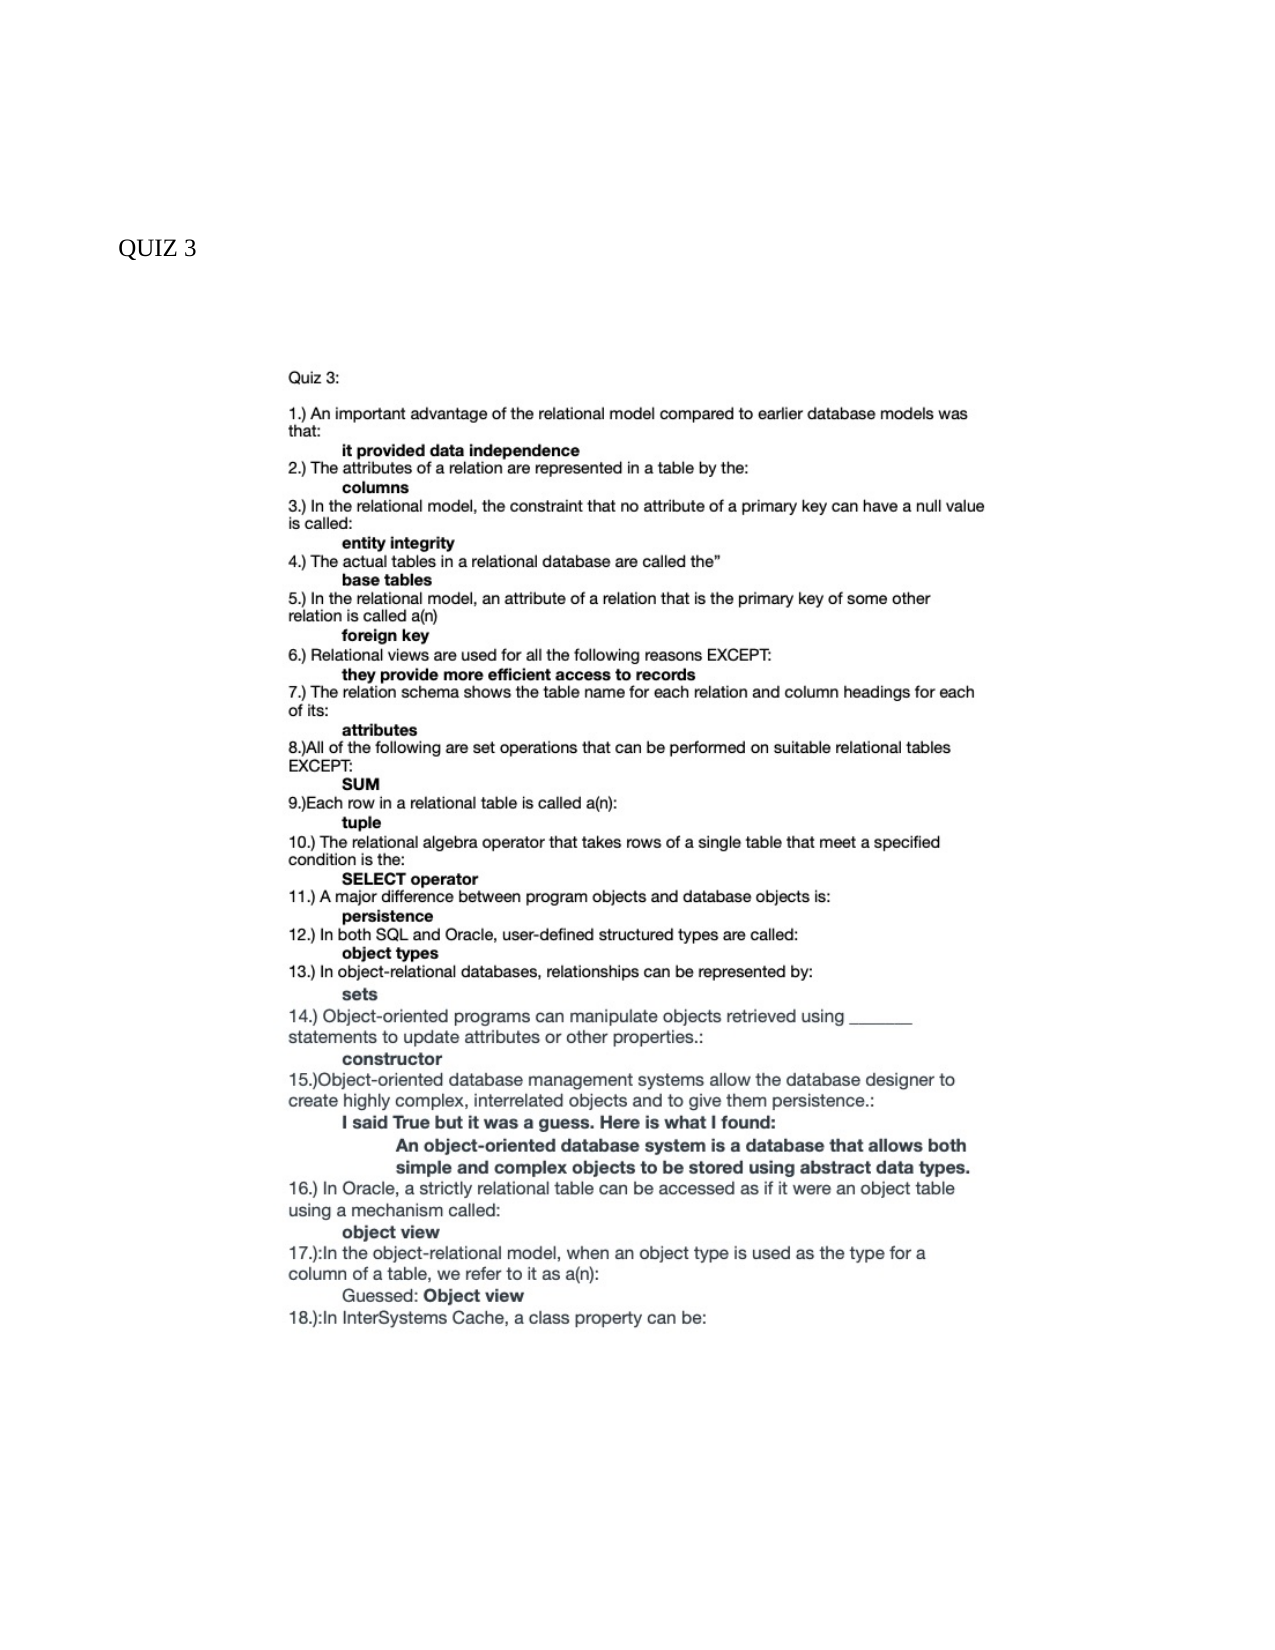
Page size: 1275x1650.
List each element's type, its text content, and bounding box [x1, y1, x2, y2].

text QUIZ 3 [118, 233, 1157, 262]
picture [181, 261, 1094, 1444]
